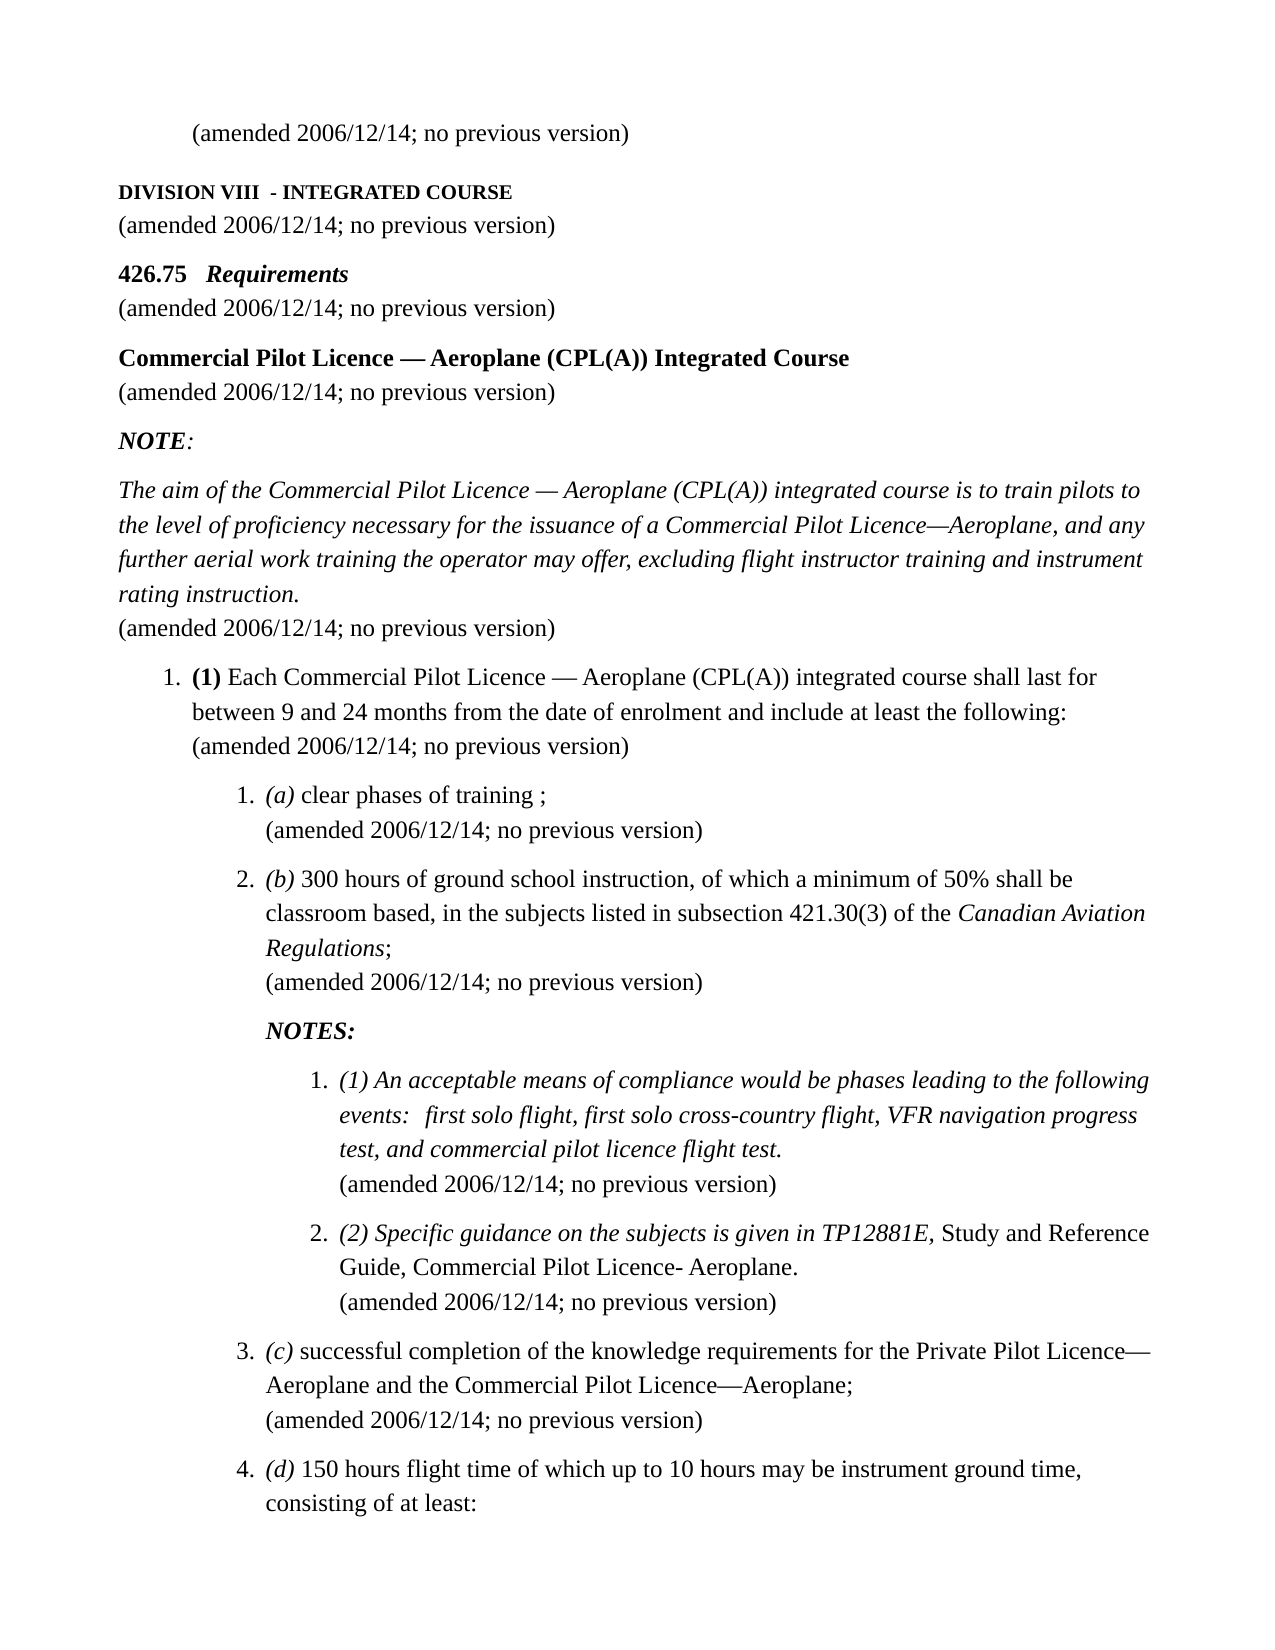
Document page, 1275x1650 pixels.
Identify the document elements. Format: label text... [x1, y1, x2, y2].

text Commercial Pilot Licence — Aeroplane (CPL(A)) Integrated Course (amended 2006/12/14; no previous version) [118, 343, 1157, 406]
list (c) successful completion of the knowledge requirements for the Private Pilot Licence—Aeroplane and the Commercial Pilot Licence—Aeroplane; (amended 2006/12/14; no previous version) [236, 1336, 1157, 1433]
subtitle DIVISION VIII - INTEGRATED COURSE [118, 180, 1157, 204]
text (amended 2006/12/14; no previous version) [118, 210, 1157, 239]
text The aim of the Commercial Pilot Licence — Aeroplane (CPL(A)) integrated course is to train pilots to the level of proficiency necessary for the issuance of a Commercial Pilot Licence—Aeroplane, and any further aerial work training the operator may offer, excluding flight instructor training and instrument rating instruction. (amended 2006/12/14; no previous version) [118, 475, 1157, 642]
text 426.75 Requirements (amended 2006/12/14; no previous version) [118, 259, 1157, 322]
text NOTE: [118, 426, 1157, 455]
list (2) Specific guidance on the subjects is given in TP12881E, Study and Reference Guide, Commercial Pilot Licence- Aeroplane. (amended 2006/12/14; no previous version) [309, 1218, 1157, 1316]
list (d) 150 hours flight time of which up to 10 hours may be instrument ground time, consisting of at least: [236, 1454, 1157, 1517]
list (1) Each Commercial Pilot Licence — Aeroplane (CPL(A)) integrated course shall last for between 9 and 24 months from the date of enrolment and include at least the following: (amended 2006/12/14; no previous version) [162, 662, 1157, 760]
list (a) clear phases of training ; (amended 2006/12/14; no previous version) [236, 780, 1157, 843]
list (amended 2006/12/14; no previous version) [162, 118, 1157, 147]
list NOTES: [236, 1016, 1157, 1045]
list (b) 300 hours of ground school instruction, of which a minimum of 50% shall be classroom based, in the subjects listed in subsection 421.30(3) of the Canadian Aviation Regulations; (amended 2006/12/14; no previous version) [236, 864, 1157, 996]
list (1) An acceptable means of compliance would be phases leading to the following events: first solo flight, first solo cross-country flight, VFR navigation progress test, and commercial pilot licence flight test. (amended 2006/12/14; no previous version) [309, 1065, 1157, 1197]
